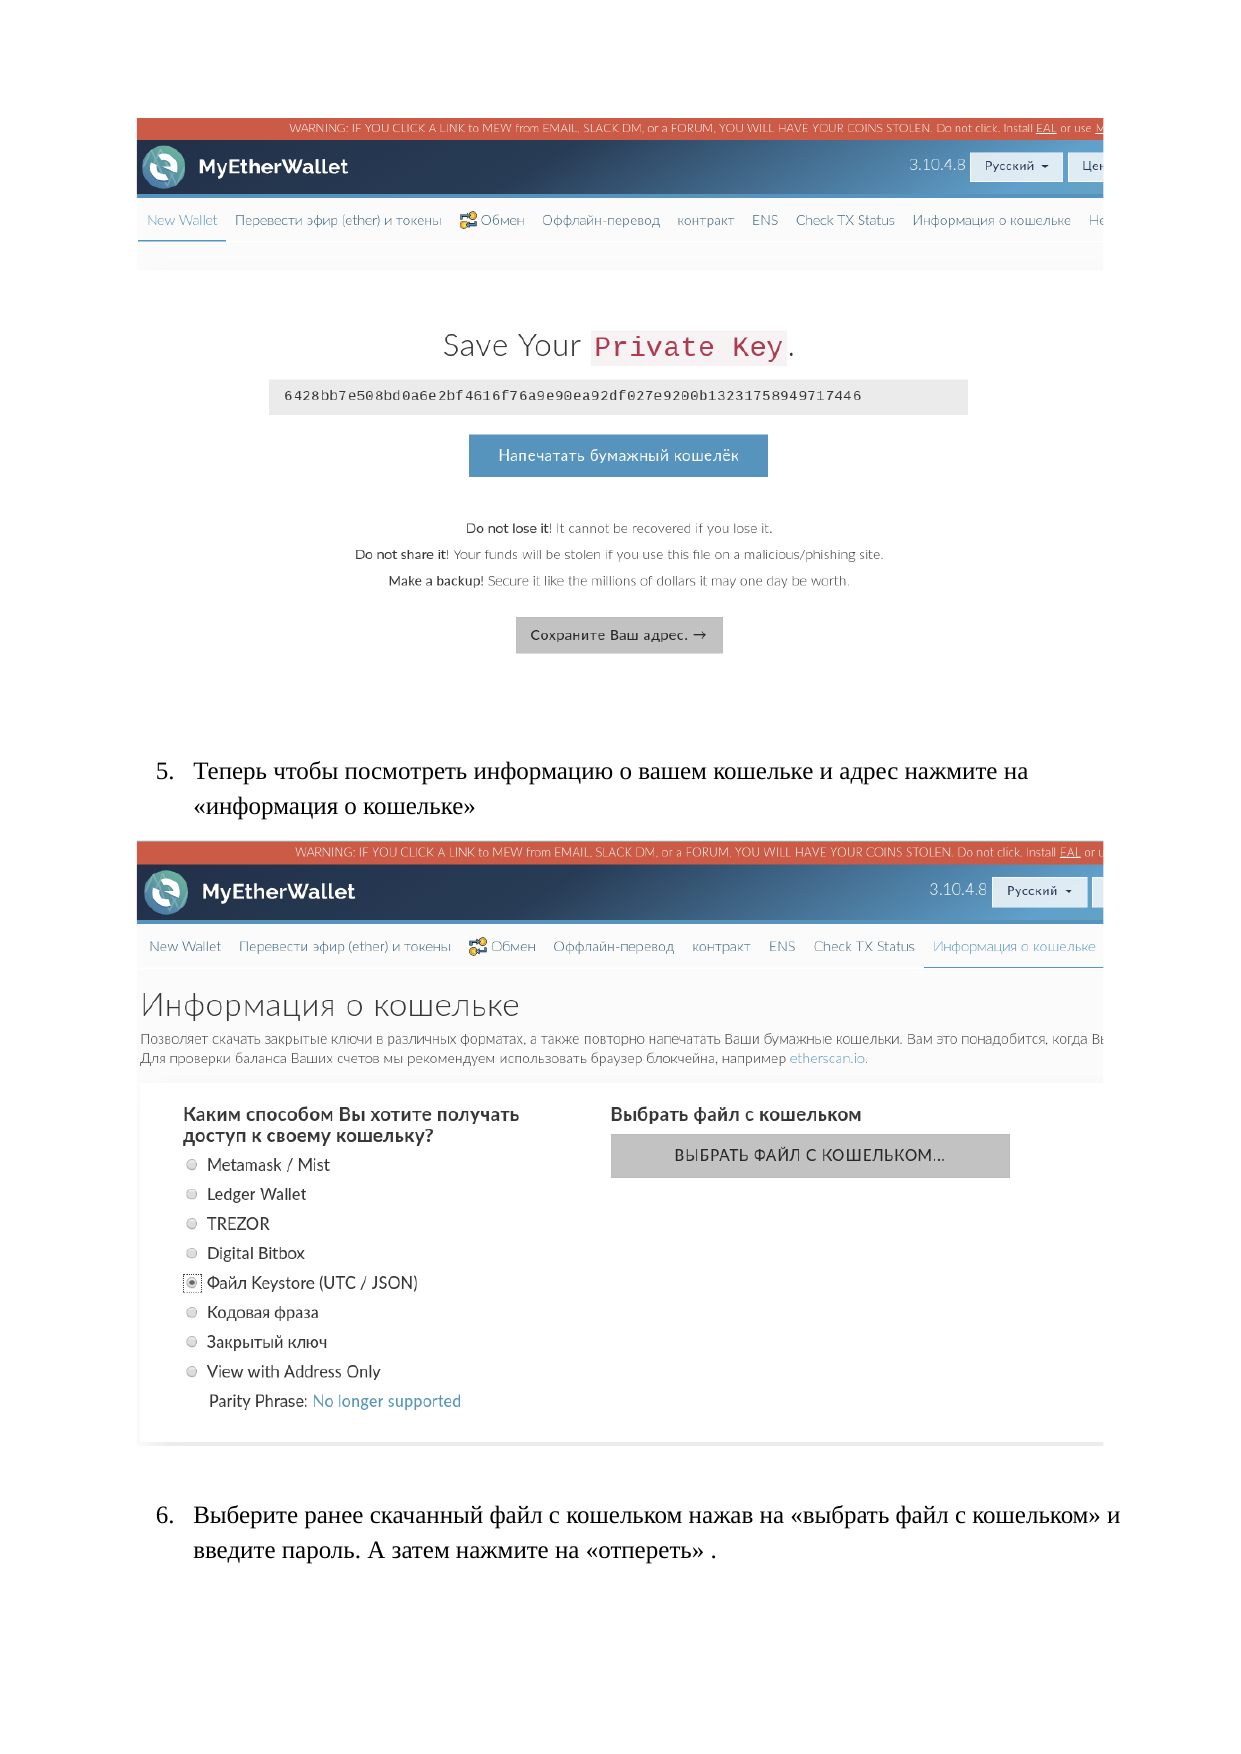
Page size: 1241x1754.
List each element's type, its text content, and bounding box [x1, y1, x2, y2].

list Выберите ранее скачанный файл с кошельком нажав на «выбрать файл с кошельком» и введите пароль. А затем нажмите на «отпереть» . [156, 1500, 1122, 1563]
picture [136, 118, 1104, 702]
picture [136, 840, 1104, 1446]
list Теперь чтобы посмотреть информацию о вашем кошельке и адрес нажмите на «информация о кошельке» [156, 756, 1122, 819]
